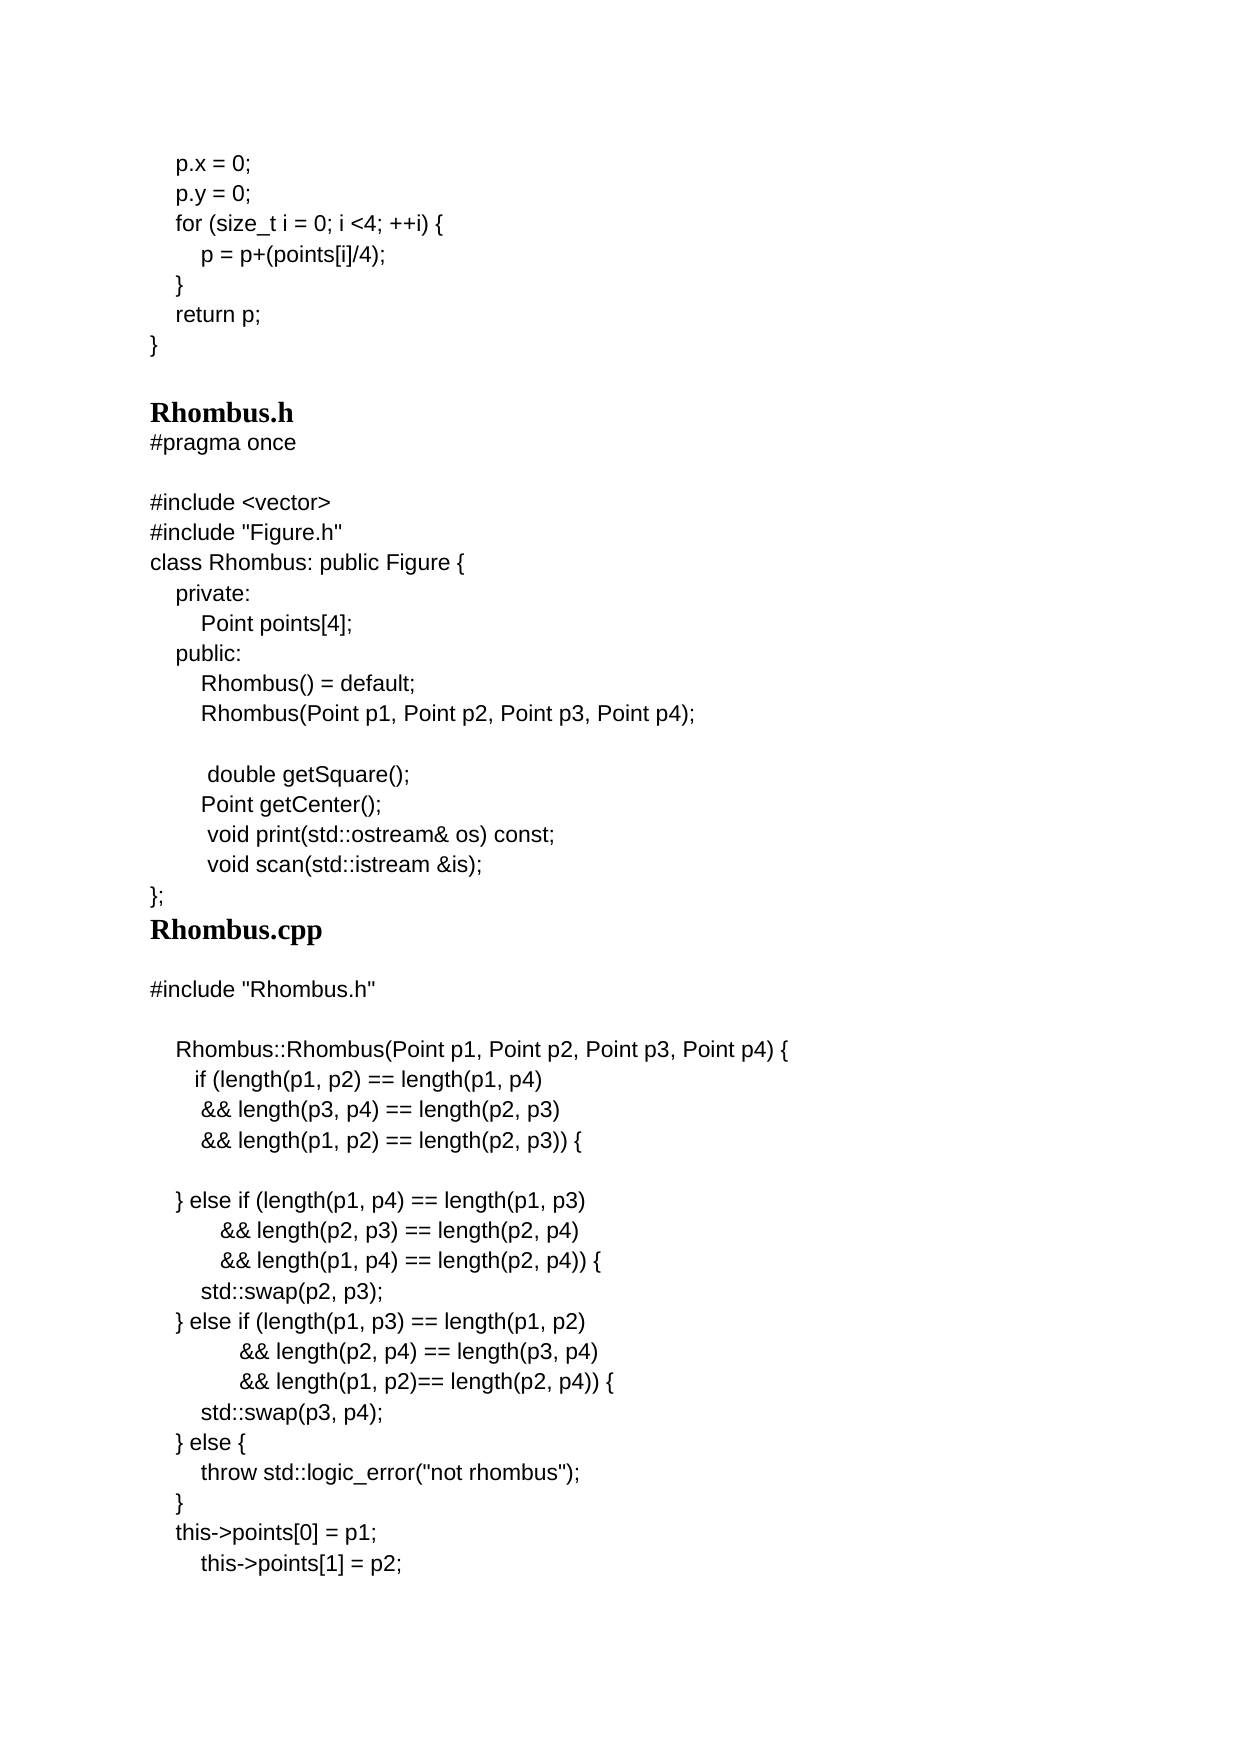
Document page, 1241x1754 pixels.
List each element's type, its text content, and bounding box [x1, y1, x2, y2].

text void scan(std::istream &is); [150, 851, 1090, 878]
text for (size_t i = 0; i <4; ++i) { [150, 210, 1090, 237]
text && length(p1, p2)== length(p2, p4)) { [150, 1368, 1090, 1395]
text Rhombus::Rhombus(Point p1, Point p2, Point p3, Point p4) { [150, 1036, 1090, 1062]
text throw std::logic_error("not rhombus"); [150, 1459, 1090, 1485]
text this->points[1] = p2; [150, 1549, 1090, 1576]
text p = p+(points[i]/4); [150, 241, 1090, 267]
text #include <vector> [150, 489, 1090, 515]
text p.x = 0; [150, 150, 1090, 176]
text #pragma once [150, 428, 1090, 455]
text void print(std::ostream& os) const; [150, 821, 1090, 848]
text p.y = 0; [150, 180, 1090, 207]
text && length(p2, p4) == length(p3, p4) [150, 1338, 1090, 1364]
text class Rhombus: public Figure { [150, 549, 1090, 576]
text } [150, 331, 1090, 358]
text }; [150, 882, 1090, 908]
text } else if (length(p1, p4) == length(p1, p3) [150, 1187, 1090, 1213]
text } else if (length(p1, p3) == length(p1, p2) [150, 1308, 1090, 1334]
text } [150, 1489, 1090, 1516]
text Rhombus(Point p1, Point p2, Point p3, Point p4); [150, 700, 1090, 727]
text double getSquare(); [150, 761, 1090, 787]
text std::swap(p3, p4); [150, 1398, 1090, 1425]
text public: [150, 640, 1090, 666]
text Point getCenter(); [150, 791, 1090, 817]
text private: [150, 579, 1090, 606]
text Rhombus.h [150, 395, 1090, 428]
text std::swap(p2, p3); [150, 1278, 1090, 1304]
text #include "Rhombus.h" [150, 976, 1090, 1002]
text && length(p1, p2) == length(p2, p3)) { [150, 1127, 1090, 1153]
text #include "Figure.h" [150, 519, 1090, 546]
text } else { [150, 1429, 1090, 1455]
text if (length(p1, p2) == length(p1, p4) [150, 1066, 1090, 1093]
text } [150, 271, 1090, 297]
text && length(p3, p4) == length(p2, p3) [150, 1096, 1090, 1123]
text return p; [150, 301, 1090, 327]
text && length(p2, p3) == length(p2, p4) [150, 1217, 1090, 1244]
text Point points[4]; [150, 610, 1090, 636]
text && length(p1, p4) == length(p2, p4)) { [150, 1247, 1090, 1274]
text this->points[0] = p1; [150, 1519, 1090, 1546]
text Rhombus() = default; [150, 670, 1090, 697]
text Rhombus.cpp [150, 912, 1090, 945]
